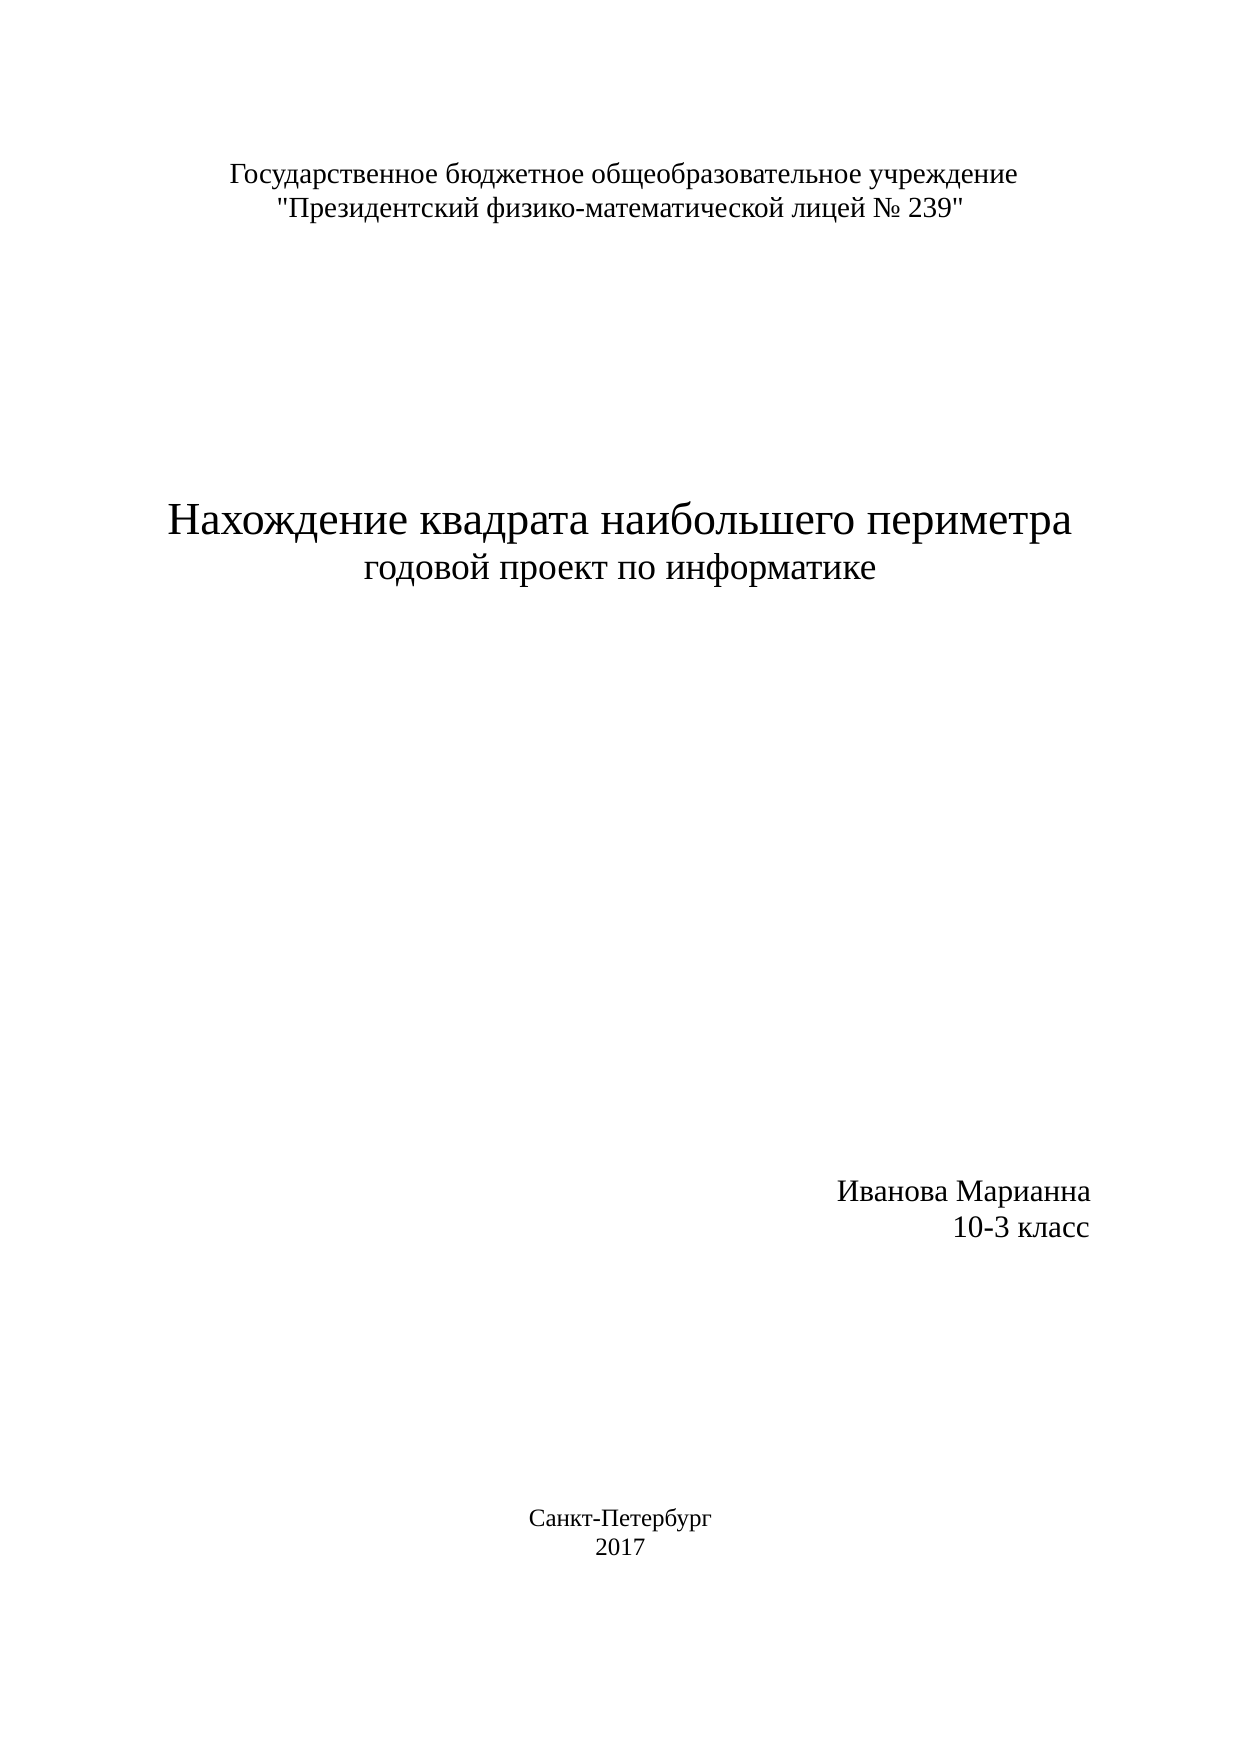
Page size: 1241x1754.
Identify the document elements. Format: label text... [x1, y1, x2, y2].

text годовой проект по информатике [118, 544, 1122, 588]
text Санкт-Петербург [118, 1503, 1122, 1532]
text Нахождение квадрата наибольшего периметра [118, 492, 1122, 544]
text Государственное бюджетное общеобразовательное учреждение "Президентский физико-математической лицей № 239" [118, 156, 1122, 223]
text 2017 [118, 1532, 1122, 1560]
text 10-3 класс [118, 1208, 1122, 1244]
text Иванова Марианна [118, 1172, 1122, 1208]
